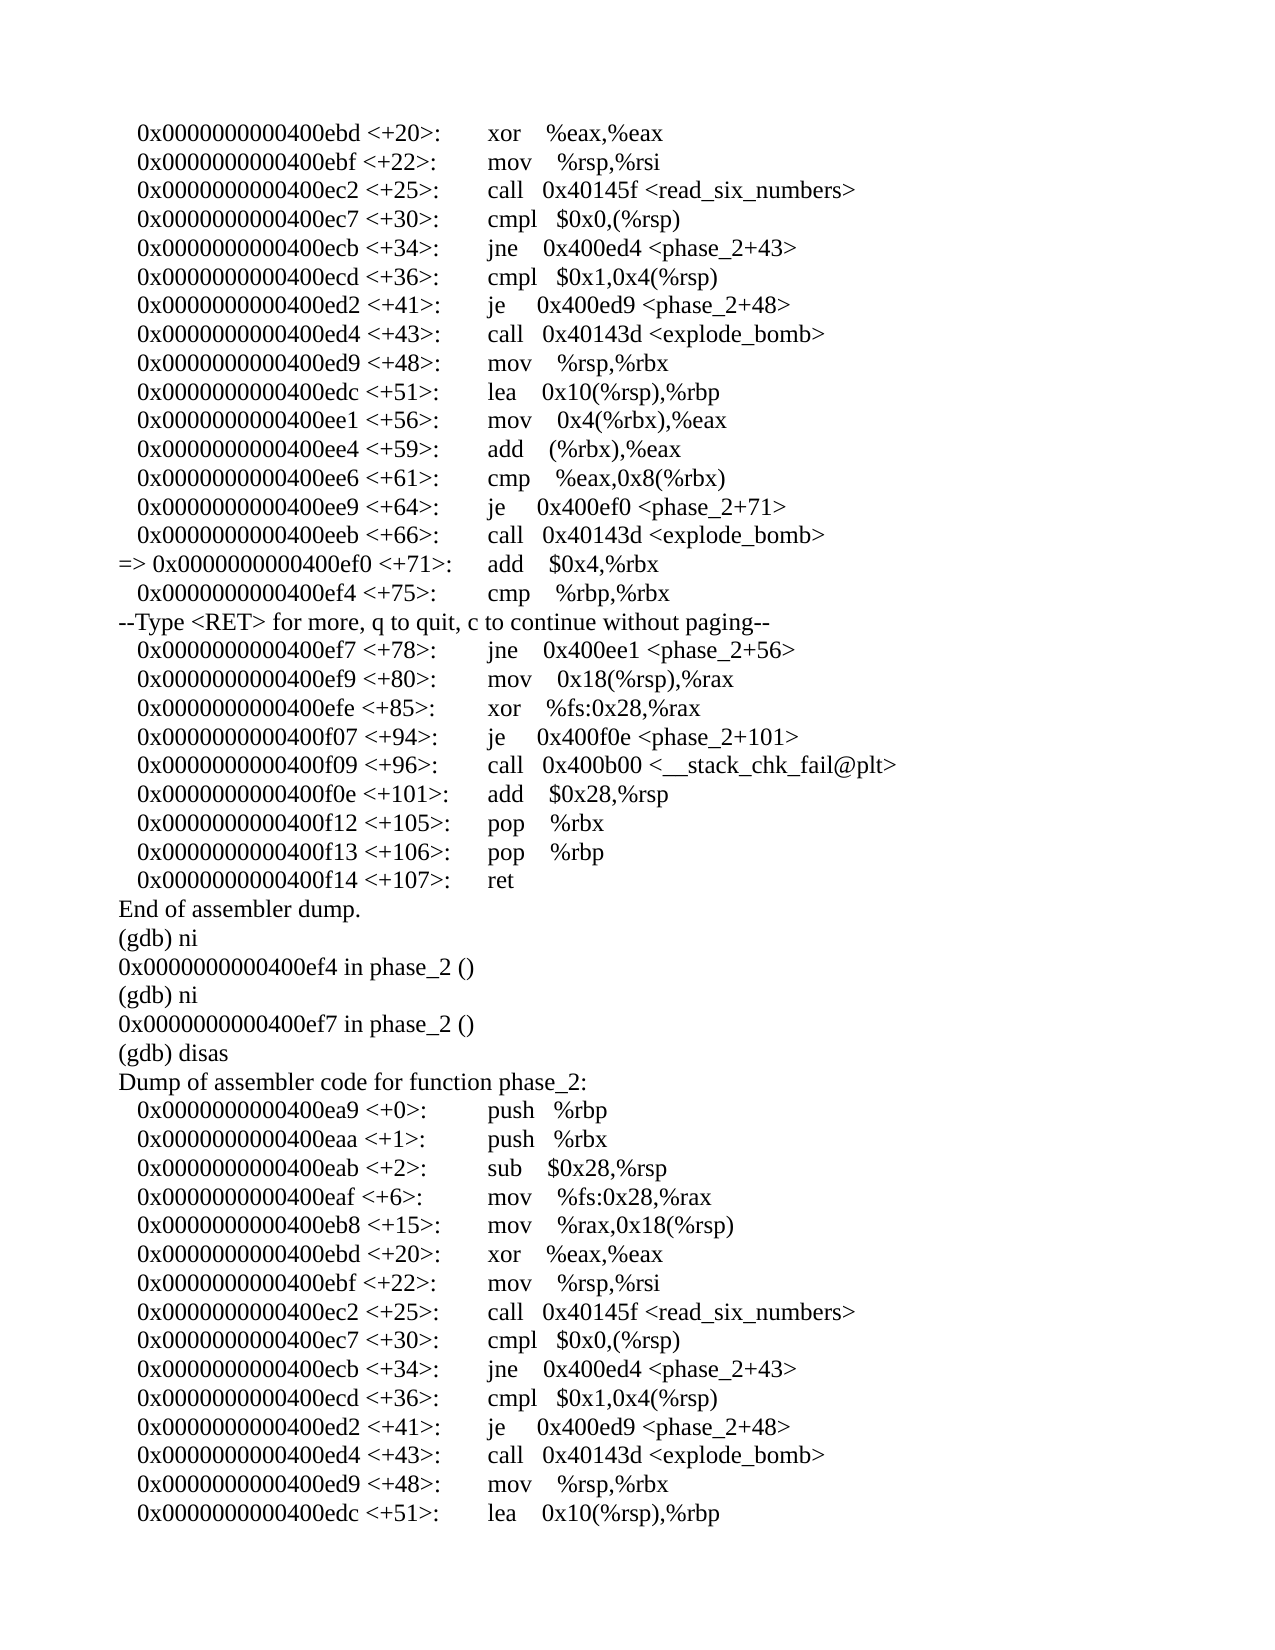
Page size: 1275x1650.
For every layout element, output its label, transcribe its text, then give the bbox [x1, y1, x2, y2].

text --Type <RET> for more, q to quit, c to continue without paging-- [118, 607, 1157, 636]
text 0x0000000000400f09 <+96>: call 0x400b00 <__stack_chk_fail@plt> [118, 751, 1157, 779]
text 0x0000000000400f0e <+101>: add $0x28,%rsp [118, 779, 1157, 808]
text 0x0000000000400ea9 <+0>: push %rbp [118, 1096, 1157, 1124]
text 0x0000000000400f13 <+106>: pop %rbp [118, 837, 1157, 866]
text 0x0000000000400ed4 <+43>: call 0x40143d <explode_bomb> [118, 319, 1157, 348]
text 0x0000000000400ef9 <+80>: mov 0x18(%rsp),%rax [118, 664, 1157, 693]
text 0x0000000000400ecd <+36>: cmpl $0x1,0x4(%rsp) [118, 1383, 1157, 1412]
text 0x0000000000400efe <+85>: xor %fs:0x28,%rax [118, 693, 1157, 722]
text 0x0000000000400ee1 <+56>: mov 0x4(%rbx),%eax [118, 406, 1157, 434]
text 0x0000000000400ecb <+34>: jne 0x400ed4 <phase_2+43> [118, 233, 1157, 262]
text 0x0000000000400edc <+51>: lea 0x10(%rsp),%rbp [118, 377, 1157, 406]
text 0x0000000000400ee4 <+59>: add (%rbx),%eax [118, 434, 1157, 463]
text 0x0000000000400ebd <+20>: xor %eax,%eax [118, 118, 1157, 147]
text (gdb) disas [118, 1038, 1157, 1067]
text 0x0000000000400ebf <+22>: mov %rsp,%rsi [118, 1268, 1157, 1297]
text 0x0000000000400ecb <+34>: jne 0x400ed4 <phase_2+43> [118, 1354, 1157, 1383]
text 0x0000000000400ee6 <+61>: cmp %eax,0x8(%rbx) [118, 463, 1157, 492]
text 0x0000000000400eaf <+6>: mov %fs:0x28,%rax [118, 1182, 1157, 1211]
text 0x0000000000400eb8 <+15>: mov %rax,0x18(%rsp) [118, 1211, 1157, 1239]
text (gdb) ni [118, 923, 1157, 952]
text 0x0000000000400ed2 <+41>: je 0x400ed9 <phase_2+48> [118, 1412, 1157, 1441]
text 0x0000000000400ec7 <+30>: cmpl $0x0,(%rsp) [118, 204, 1157, 233]
text 0x0000000000400ec7 <+30>: cmpl $0x0,(%rsp) [118, 1326, 1157, 1354]
text 0x0000000000400ed9 <+48>: mov %rsp,%rbx [118, 1469, 1157, 1498]
text 0x0000000000400f07 <+94>: je 0x400f0e <phase_2+101> [118, 722, 1157, 751]
text 0x0000000000400ebd <+20>: xor %eax,%eax [118, 1239, 1157, 1268]
text 0x0000000000400ed4 <+43>: call 0x40143d <explode_bomb> [118, 1441, 1157, 1469]
text 0x0000000000400eaa <+1>: push %rbx [118, 1124, 1157, 1153]
text 0x0000000000400eab <+2>: sub $0x28,%rsp [118, 1153, 1157, 1182]
text 0x0000000000400ecd <+36>: cmpl $0x1,0x4(%rsp) [118, 262, 1157, 291]
text 0x0000000000400ef7 in phase_2 () [118, 1009, 1157, 1038]
text End of assembler dump. [118, 894, 1157, 923]
text 0x0000000000400ef7 <+78>: jne 0x400ee1 <phase_2+56> [118, 636, 1157, 664]
text (gdb) ni [118, 981, 1157, 1009]
text 0x0000000000400edc <+51>: lea 0x10(%rsp),%rbp [118, 1498, 1157, 1527]
text => 0x0000000000400ef0 <+71>: add $0x4,%rbx [118, 549, 1157, 578]
text 0x0000000000400ed9 <+48>: mov %rsp,%rbx [118, 348, 1157, 377]
text 0x0000000000400ef4 <+75>: cmp %rbp,%rbx [118, 578, 1157, 607]
text 0x0000000000400ec2 <+25>: call 0x40145f <read_six_numbers> [118, 1297, 1157, 1326]
text 0x0000000000400f12 <+105>: pop %rbx [118, 808, 1157, 837]
text 0x0000000000400ef4 in phase_2 () [118, 952, 1157, 981]
text 0x0000000000400eeb <+66>: call 0x40143d <explode_bomb> [118, 521, 1157, 549]
text Dump of assembler code for function phase_2: [118, 1067, 1157, 1096]
text 0x0000000000400ec2 <+25>: call 0x40145f <read_six_numbers> [118, 176, 1157, 204]
text 0x0000000000400ee9 <+64>: je 0x400ef0 <phase_2+71> [118, 492, 1157, 521]
text 0x0000000000400f14 <+107>: ret [118, 866, 1157, 894]
text 0x0000000000400ed2 <+41>: je 0x400ed9 <phase_2+48> [118, 291, 1157, 319]
text 0x0000000000400ebf <+22>: mov %rsp,%rsi [118, 147, 1157, 176]
